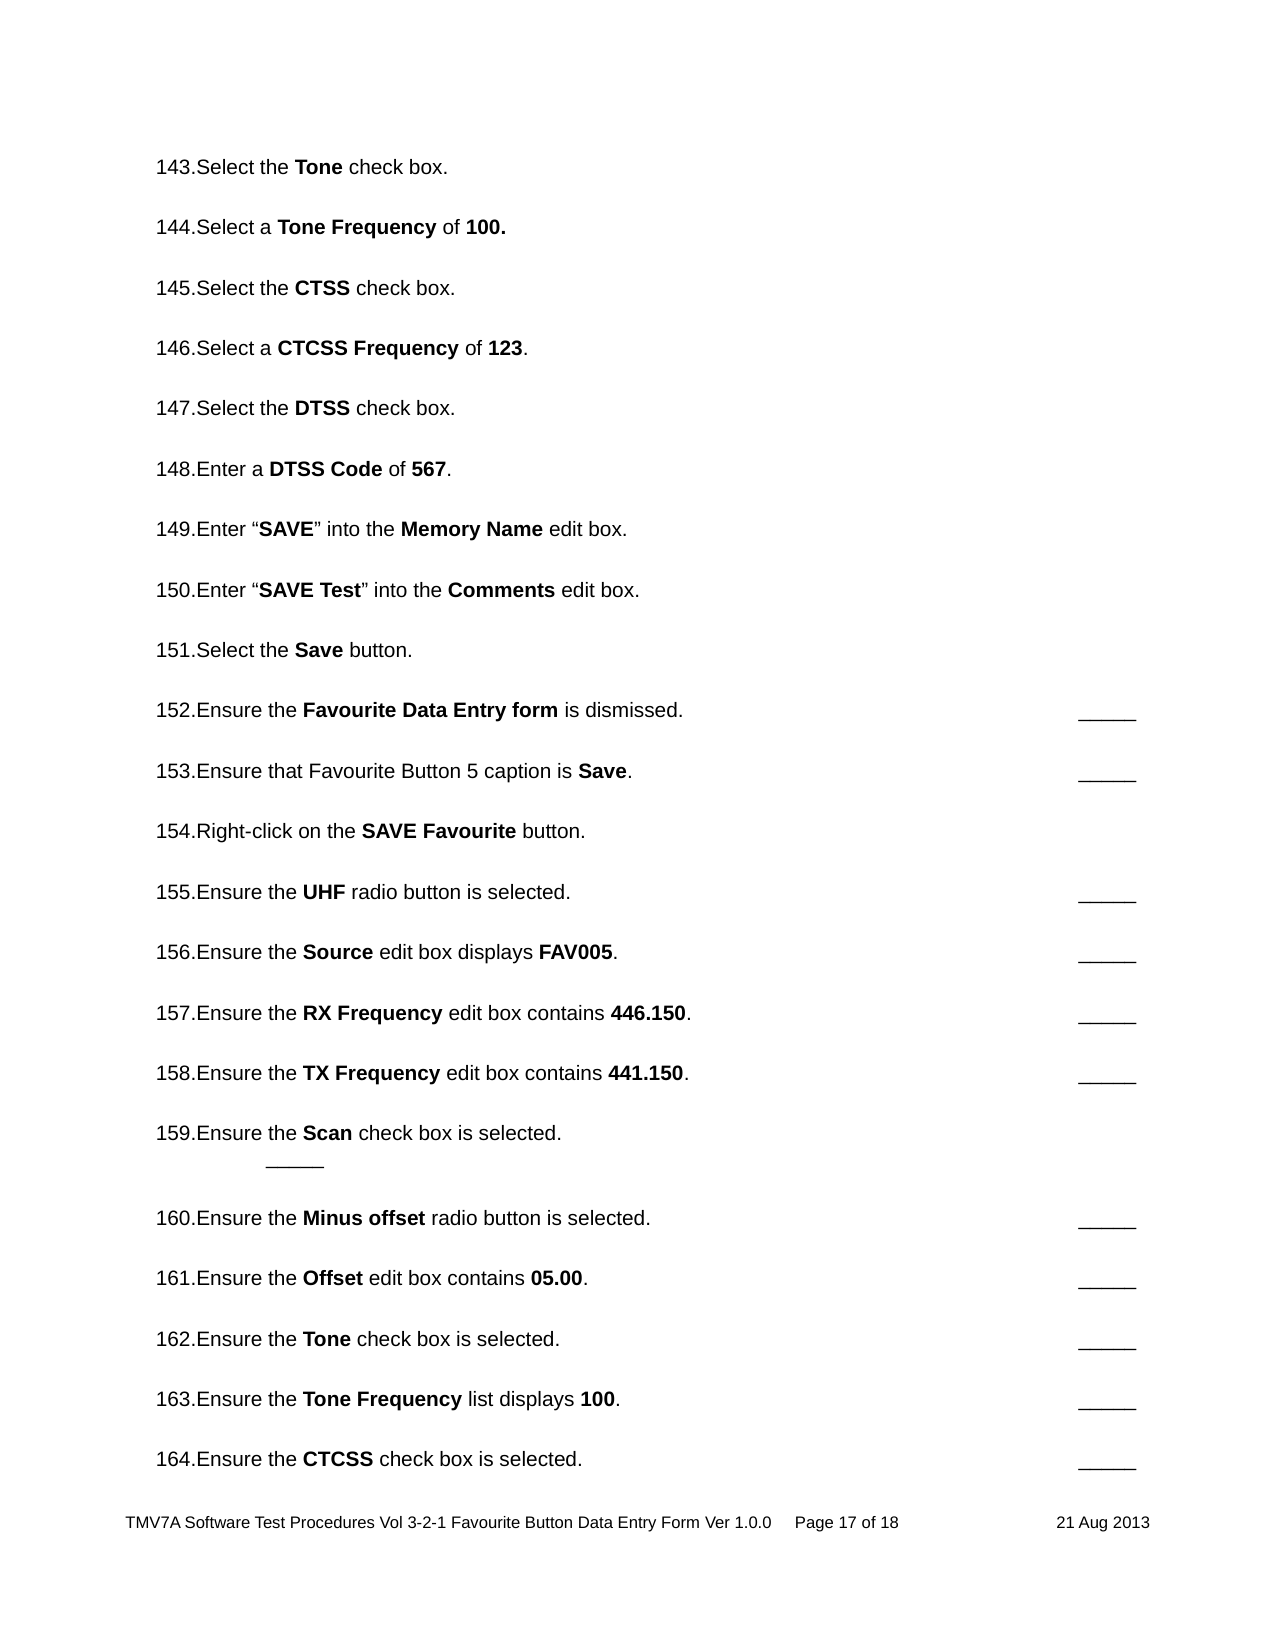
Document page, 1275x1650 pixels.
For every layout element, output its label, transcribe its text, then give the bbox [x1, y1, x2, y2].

list Ensure the Minus offset radio button is selected. _____ [156, 1206, 1157, 1253]
list Ensure the UHF radio button is selected. _____ [156, 879, 1157, 927]
list Enter a DTSS Code of 567. [156, 457, 1157, 504]
list Right-click on the SAVE Favourite button. [156, 819, 1157, 867]
list Select the CTSS check box. [156, 275, 1157, 323]
list Ensure the Scan check box is selected. _____ [156, 1121, 1157, 1193]
list Select a Tone Frequency of 100. [156, 215, 1157, 263]
list [156, 118, 1157, 142]
list Ensure the Favourite Data Entry form is dismissed. _____ [156, 698, 1157, 746]
list Ensure the CTCSS check box is selected. _____ [156, 1447, 1157, 1471]
list Ensure the Tone check box is selected. _____ [156, 1326, 1157, 1374]
list Enter “SAVE” into the Memory Name edit box. [156, 517, 1157, 565]
list Ensure the Tone Frequency list displays 100. _____ [156, 1387, 1157, 1435]
list Select a CTCSS Frequency of 123. [156, 336, 1157, 384]
list Ensure the RX Frequency edit box contains 446.150. _____ [156, 1000, 1157, 1048]
list Ensure the Source edit box displays FAV005. _____ [156, 940, 1157, 988]
list Ensure the TX Frequency edit box contains 441.150. _____ [156, 1061, 1157, 1109]
list Select the Save button. [156, 638, 1157, 686]
list Ensure the Offset edit box contains 05.00. _____ [156, 1266, 1157, 1314]
list Ensure that Favourite Button 5 caption is Save. _____ [156, 759, 1157, 807]
list Select the DTSS check box. [156, 396, 1157, 444]
list Select the Tone check box. [156, 154, 1157, 202]
list Enter “SAVE Test” into the Comments edit box. [156, 577, 1157, 625]
